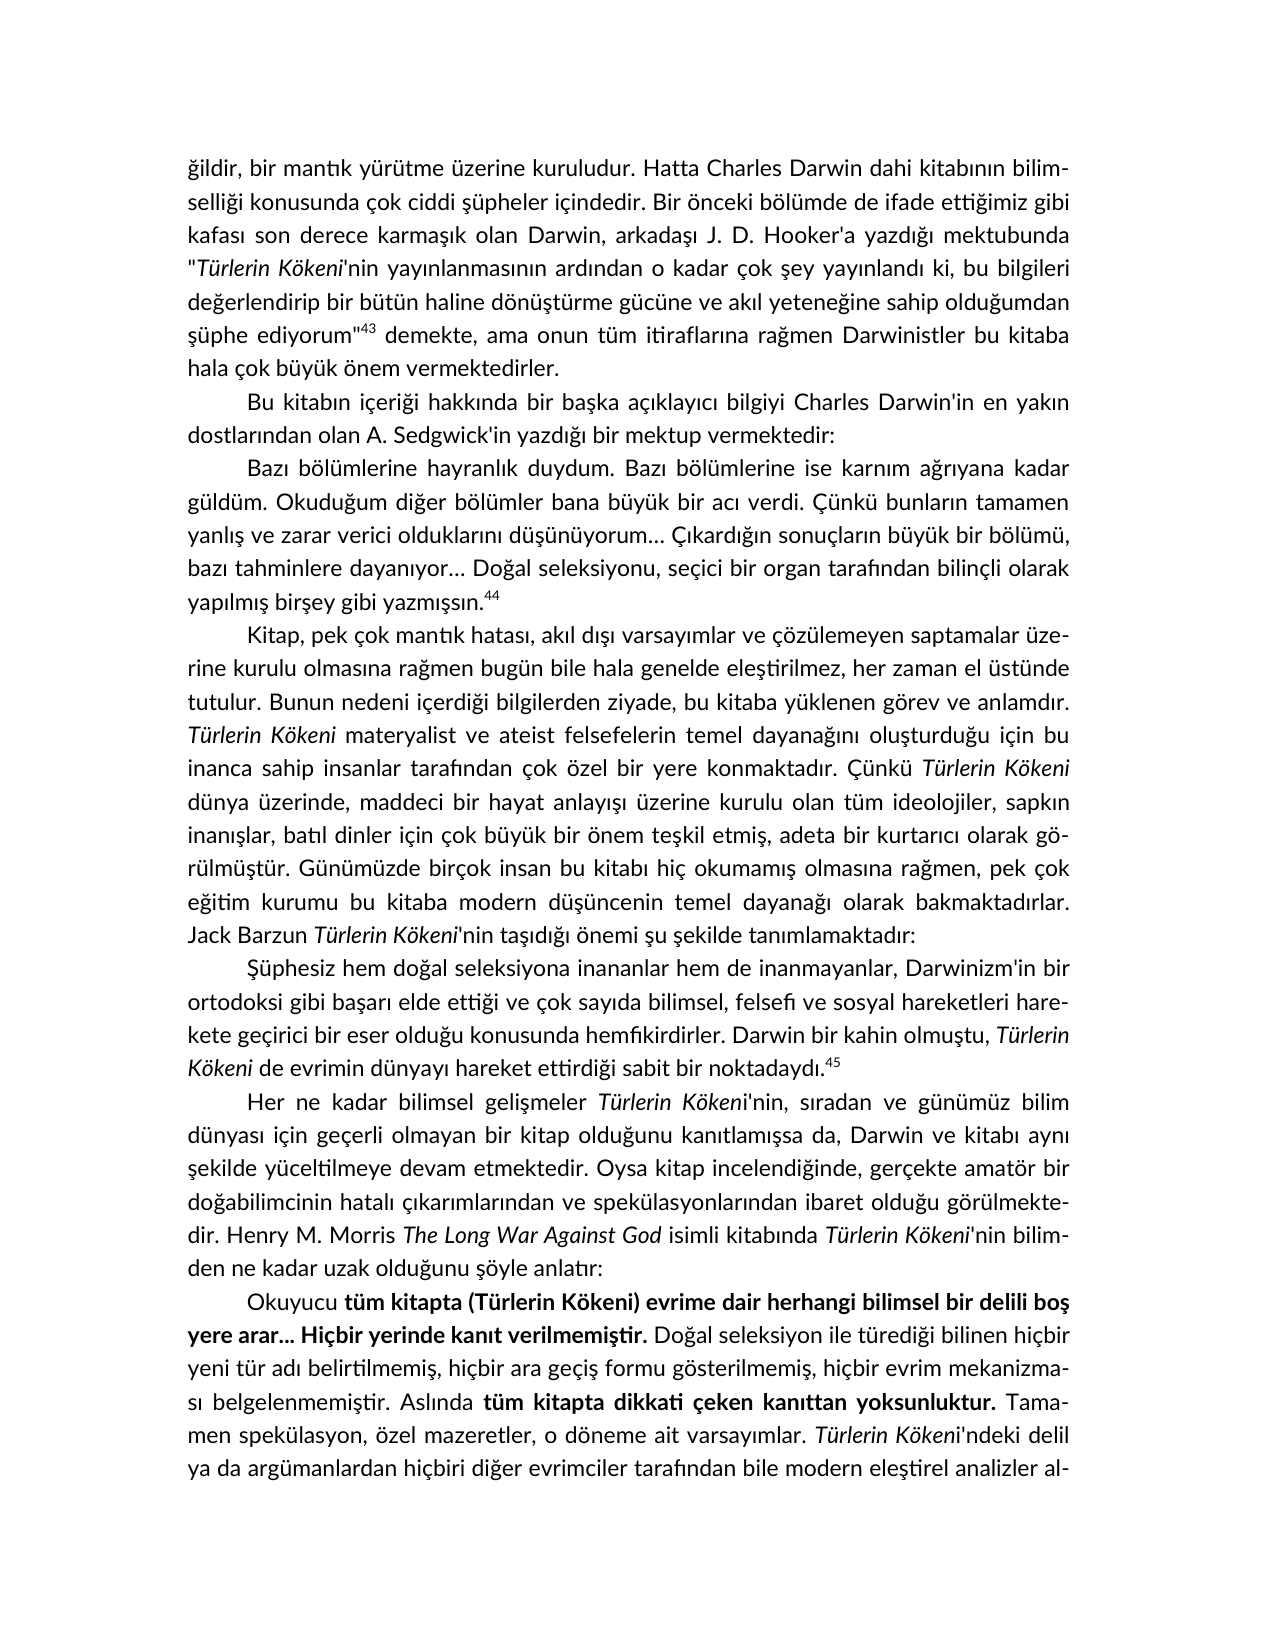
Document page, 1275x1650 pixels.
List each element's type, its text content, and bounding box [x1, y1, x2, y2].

text Ki­tap, pek çok man­tık ha­ta­sı, akıl­ dı­şı var­sa­yım­lar ve çö­zü­le­me­yen sap­ta­ma­lar üze­ri­ne ku­ru­lu ol­ma­sı­na rağ­men bu­gün bi­le ha­la ge­nel­de eleş­ti­ril­mez, her za­man el üs­tün­de tu­tu­lur. Bu­nun ne­de­ni içer­di­ği bil­gi­ler­den zi­ya­de, bu ki­ta­ba yük­le­nen gö­rev ve an­lam­dır. Tür­le­rin Kö­ke­ni ma­ter­ya­list ve ate­ist fel­se­fe­le­rin te­mel da­ya­na­ğı­nı oluş­tur­du­ğu için bu inan­ca sa­hip in­san­lar ta­ra­fın­dan çok özel bir ye­re kon­mak­ta­dır. Çün­kü Tür­le­rin Kö­ke­ni dün­ya üze­rin­de, mad­de­ci bir ha­yat an­la­yı­şı üze­ri­ne ku­ru­lu olan tüm ide­olo­ji­ler, sap­kın ina­nış­lar, ba­tıl din­ler için çok bü­yük bir önem teş­kil et­miş, ade­ta bir kur­ta­rı­cı ola­rak gö­rül­müş­tür. Gü­nü­müz­de birçok in­san bu ki­ta­bı hiç oku­ma­mış ol­ma­sı­na rağ­men, pek çok eği­tim ku­ru­mu bu ki­ta­ba mo­dern dü­şün­ce­nin te­mel da­ya­na­ğı ola­rak bak­mak­ta­dır­lar. Jack Bar­zun Tür­le­rin Kö­ke­ni'nin ta­şı­dı­ğı öne­mi şu şe­kil­de ta­nım­la­mak­ta­dır: [187, 617, 1070, 950]
text ğil­dir, bir man­tık yü­rüt­me üze­ri­ne ku­ru­lu­dur. Hat­ta Char­les Dar­win da­hi ki­ta­bı­nın bi­lim­sel­li­ği ko­nu­sun­da çok cid­di şüp­he­ler için­de­dir. Bir ön­ce­ki bö­lüm­de de ifa­de et­ti­ği­miz gi­bi ka­fa­sı son de­re­ce kar­ma­şık olan Dar­win, ar­ka­da­şı J. D. Ho­oker'a yaz­dı­ğı mek­tu­bun­da "Tür­le­rin Kö­ke­ni'nin ya­yın­lan­ma­sı­nın ar­dın­dan o ka­dar çok şey ya­yın­lan­dı ki, bu bil­gi­le­ri de­ğer­len­di­rip bir bü­tün ha­li­ne dö­nüş­tür­me gü­cü­ne ve akıl ye­te­ne­ği­ne sa­hip ol­du­ğum­dan şüp­he edi­yo­rum"43 de­mek­te, ama onun tüm iti­raf­la­rı­na rağ­men Dar­wi­nist­ler bu ki­ta­ba ha­la çok bü­yük önem ver­mek­te­dir­ler. [187, 150, 1070, 383]
text Bu ki­ta­bın içe­ri­ği hak­kın­da bir baş­ka açık­la­yı­cı bil­gi­yi Char­les Dar­win'in en ya­kın dost­la­rın­dan olan A. Sedg­wick'in yaz­dı­ğı bir mek­tup ver­mek­te­dir: [187, 383, 1070, 450]
text Ba­zı bö­lüm­le­ri­ne hay­ran­lık duy­dum. Ba­zı bö­lüm­le­ri­ne ise kar­nım ağ­rı­ya­na ka­dar gül­düm. Oku­du­ğum di­ğer bö­lüm­ler ba­na bü­yük bir acı ver­di. Çün­kü bun­la­rın ta­ma­men yan­lış ve za­rar ve­ri­ci ol­duk­la­rı­nı dü­şü­nü­yo­rum… Çı­kar­dı­ğın so­nuç­la­rın bü­yük bir bö­lü­mü, ba­zı tah­min­le­re da­ya­nı­yor… Do­ğal se­lek­si­yo­nu, se­çi­ci bir or­gan ta­ra­fın­dan bi­linç­li ola­rak ya­pıl­mış bir­şey gi­bi yaz­mış­sın.44 [187, 450, 1070, 617]
text Her ne ka­dar bi­lim­sel ge­liş­me­ler Tür­le­rin Kö­ke­ni'nin, sı­ra­dan ve gü­nü­müz bi­lim dün­ya­sı için ge­çer­li ol­ma­yan bir ki­tap ol­du­ğu­nu ka­nıt­la­mış­sa da, Dar­win ve ki­ta­bı ay­nı şe­kil­de yü­cel­til­me­ye de­vam et­mek­te­dir. Oy­sa ki­tap in­ce­len­di­ğin­de, ger­çek­te ama­tör bir do­ğa­bi­lim­ci­nin ha­ta­lı çı­ka­rım­la­rın­dan ve spe­kü­las­yon­la­rın­dan iba­ret ol­du­ğu gö­rül­mek­te­dir. Henry M. Mor­ris The Long War Aga­inst God isim­li ki­ta­bın­da Tür­le­rin Kö­ke­ni'nin bi­lim­den ne ka­dar uzak ol­du­ğu­nu şöy­le an­la­tır: [187, 1083, 1070, 1283]
text Oku­yu­cu tüm ki­tap­ta (Tür­le­rin Kö­ke­ni) ev­ri­me da­ir her­han­gi bi­lim­sel bir de­li­li boş ye­re arar... Hiç­bir ye­rin­de ka­nıt ve­ril­me­miş­tir. Do­ğal se­lek­si­yon ile tü­re­di­ği bi­li­nen hiç­bir ye­ni tür adı be­lir­til­me­miş, hiç­bir ara ge­çiş for­mu gös­te­ril­me­miş, hiç­bir ev­rim me­ka­niz­ma­sı bel­ge­len­me­miş­tir. As­lın­da tüm ki­tap­ta dik­ka­ti çe­ken ka­nıt­tan yok­sun­luk­tur. Ta­ma­men spe­kü­las­yon, özel ma­ze­ret­ler, o dö­ne­me ait var­sa­yım­lar. Tür­le­rin Kö­ke­ni'nde­ki de­lil ya da ar­gü­man­lar­dan hiç­bi­ri di­ğer ev­rim­ci­ler ta­ra­fın­dan bi­le mo­dern eleş­ti­rel ana­liz­ler al­ [187, 1283, 1070, 1483]
text Şüp­he­siz hem do­ğal se­lek­si­yo­na ina­nan­lar hem de inan­ma­yan­lar, Dar­wi­nizm'in bir or­to­dok­si gi­bi ba­şa­rı el­de et­ti­ği ve çok sa­yı­da bi­lim­sel, fel­se­fi ve sos­yal ha­re­ket­le­ri ha­re­ke­te ge­çi­ri­ci bir eser ol­du­ğu ko­nu­sun­da hem­fi­kir­dir­ler. Dar­win bir ka­hin ol­muş­tu, Tür­le­rin Kö­ke­ni de ev­ri­min dün­ya­yı ha­re­ket et­tir­di­ği sa­bit bir nok­ta­day­dı.45 [187, 950, 1070, 1083]
